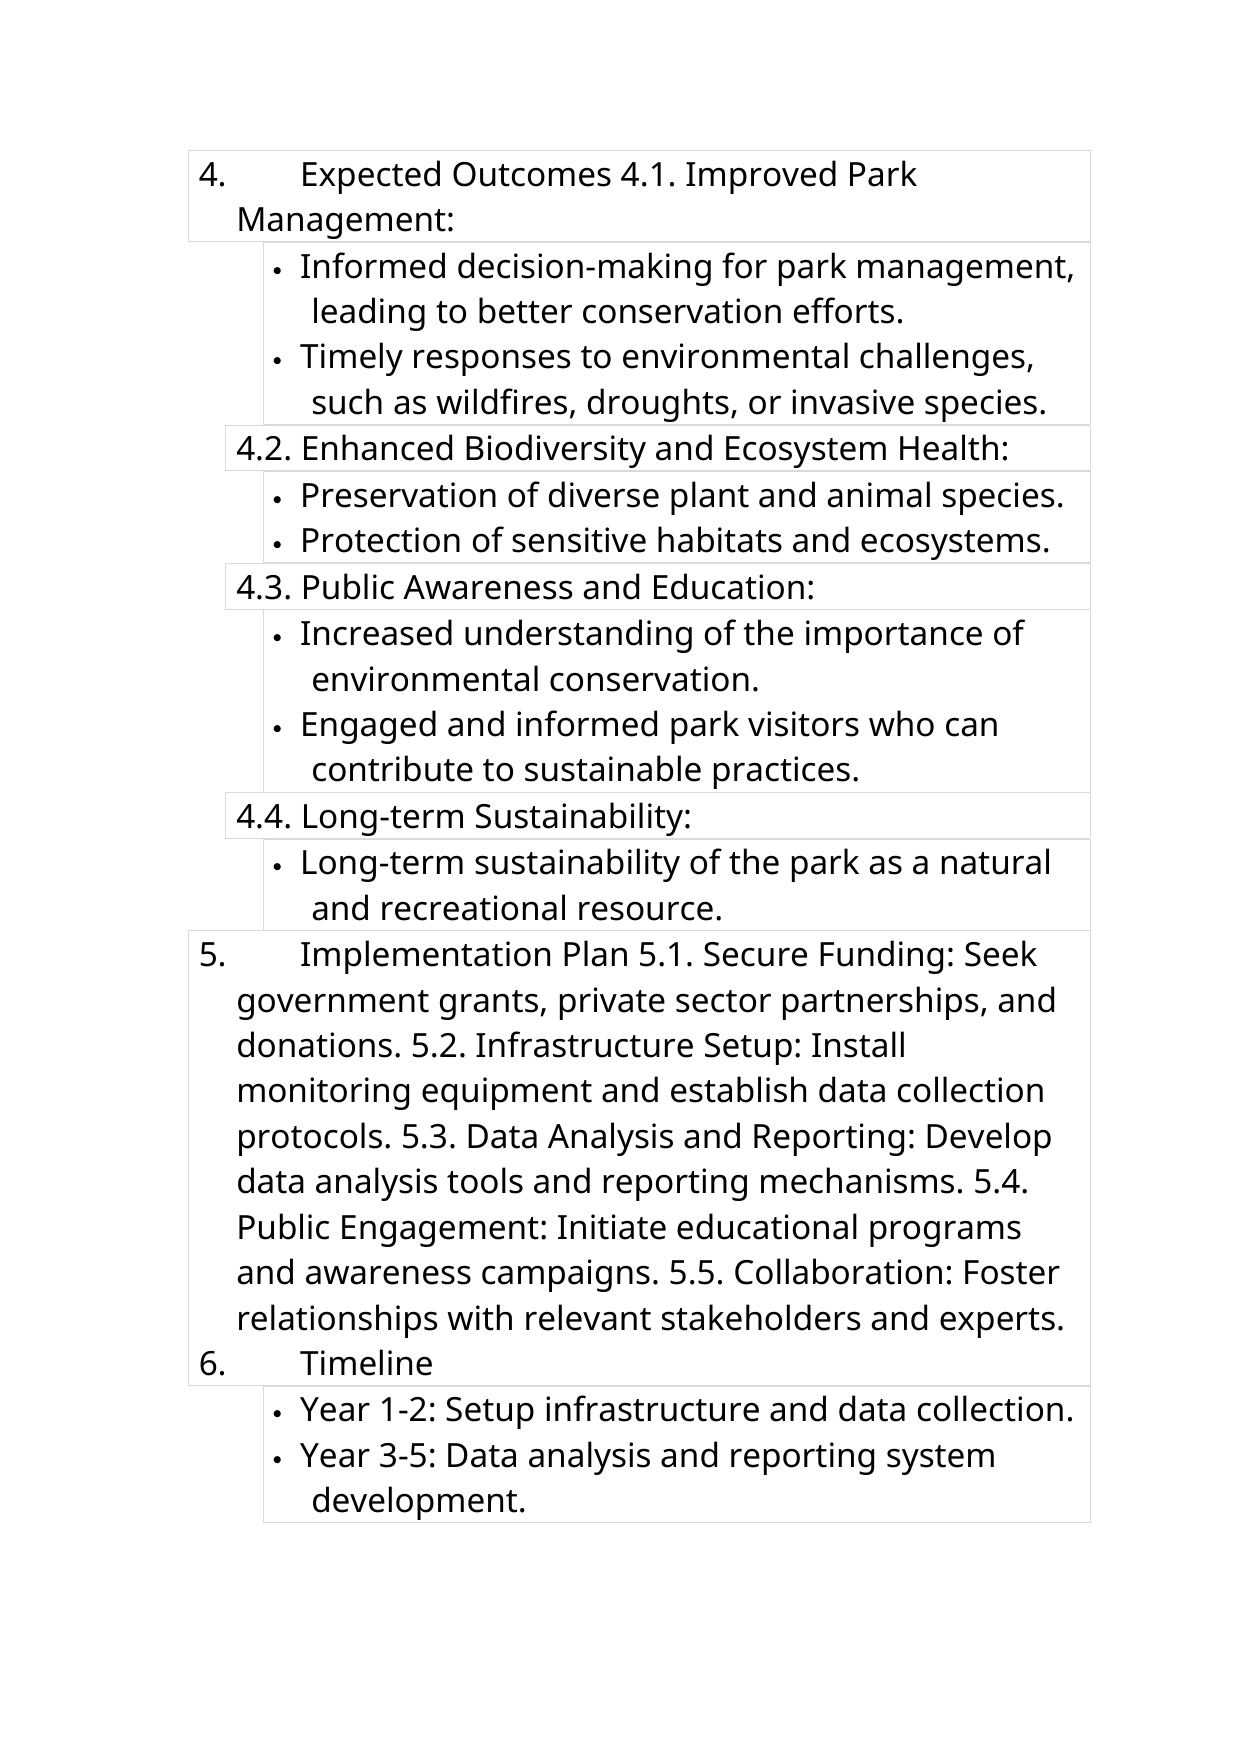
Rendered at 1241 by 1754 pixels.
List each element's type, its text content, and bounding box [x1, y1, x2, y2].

list Protection of sensitive habitats and ecosystems. [264, 516, 1090, 562]
list Long-term sustainability of the park as a natural and recreational resource. [264, 840, 1090, 930]
list Year 3-5: Data analysis and reporting system development. [264, 1431, 1090, 1522]
list Increased understanding of the importance of environmental conservation. [264, 610, 1090, 700]
list Year 1-2: Setup infrastructure and data collection. [264, 1387, 1090, 1431]
list Preservation of diverse plant and animal species. [264, 472, 1090, 516]
list Informed decision-making for park management, leading to better conservation efforts. [264, 243, 1090, 333]
list Timeline [189, 1339, 1090, 1385]
text 4.2. Enhanced Biodiversity and Ecosystem Health: [226, 426, 1090, 470]
text 4.3. Public Awareness and Education: [226, 564, 1090, 609]
list Implementation Plan 5.1. Secure Funding: Seek government grants, private sector partnerships, and donations. 5.2. Infrastructure Setup: Install monitoring equipment and establish data collection protocols. 5.3. Data Analysis and Reporting: Develop data analysis tools and reporting mechanisms. 5.4. Public Engagement: Initiate educational programs and awareness campaigns. 5.5. Collaboration: Foster relationships with relevant stakeholders and experts. [189, 931, 1090, 1339]
list Engaged and informed park visitors who can contribute to sustainable practices. [264, 700, 1090, 792]
list Timely responses to environmental challenges, such as wildfires, droughts, or invasive species. [264, 333, 1090, 424]
text 4.4. Long-term Sustainability: [226, 793, 1090, 838]
list Expected Outcomes 4.1. Improved Park Management: [189, 151, 1090, 241]
